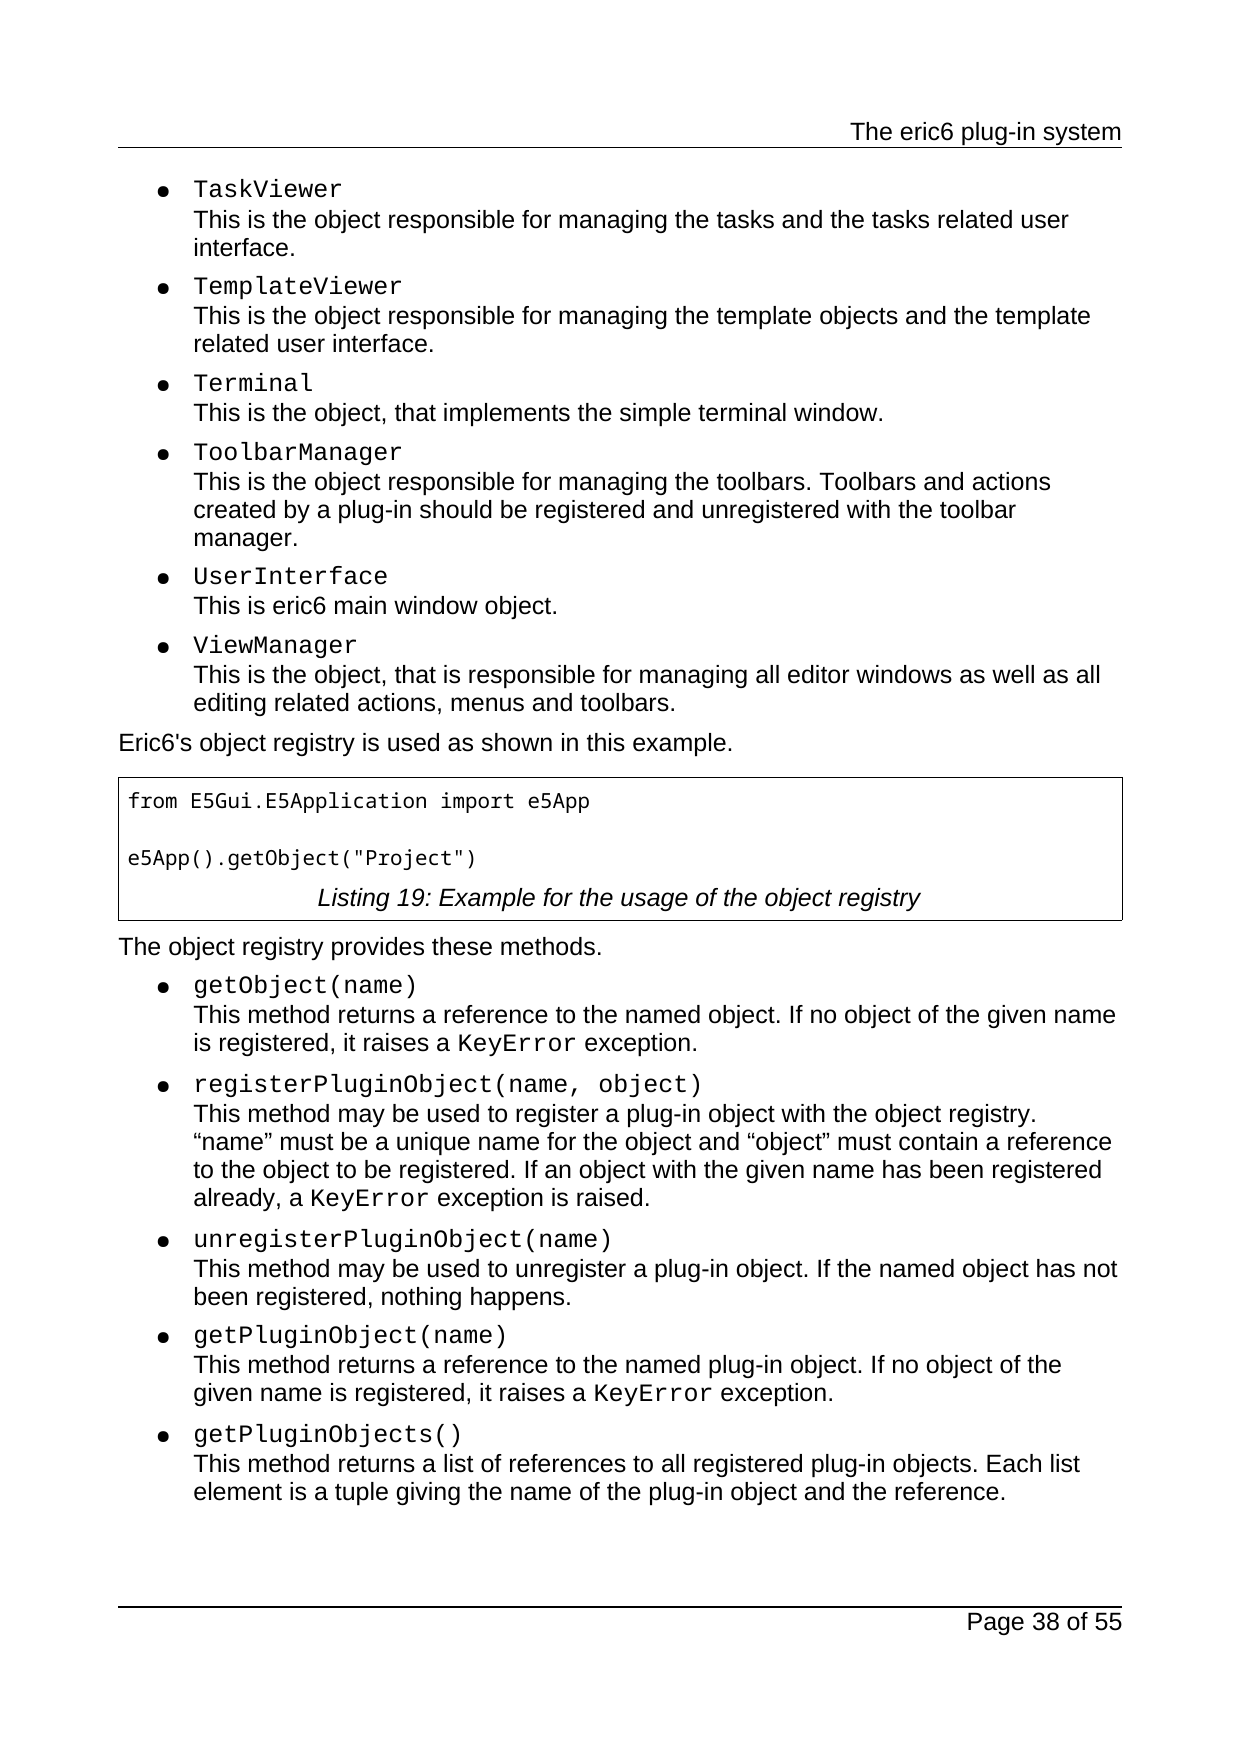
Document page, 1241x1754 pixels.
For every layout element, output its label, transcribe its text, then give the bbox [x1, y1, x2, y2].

list Terminal This is the object, that implements the simple terminal window. [156, 370, 1122, 427]
list from E5Gui.E5Application import e5App [127, 786, 1113, 814]
list registerPluginObject(name, object) This method may be used to register a plug-in object with the object registry. “name” must be a unique name for the object and “object” must contain a reference to the object to be registered. If an object with the given name has been registered already, a KeyError exception is raised. [156, 1072, 1122, 1214]
list ViewManager This is the object, that is responsible for managing all editor windows as well as all editing related actions, menus and toolbars. [156, 632, 1122, 717]
list getPluginObject(name) This method returns a reference to the named plug-in object. If no object of the given name is registered, it raises a KeyError exception. [156, 1323, 1122, 1409]
text Eric6's object registry is used as shown in this example. [118, 729, 1122, 757]
list TemplateViewer This is the object responsible for managing the template objects and the template related user interface. [156, 274, 1122, 358]
text [119, 778, 1122, 920]
text [118, 769, 1122, 777]
list Listing 19: Example for the usage of the object registry [127, 883, 1113, 911]
list UserInterface This is eric6 main window object. [156, 564, 1122, 620]
list TaskViewer This is the object responsible for managing the tasks and the tasks related user interface. [156, 177, 1122, 261]
list e5App().getObject("Project") [127, 843, 1113, 871]
list getPluginObjects() This method returns a list of references to all registered plug-in objects. Each list element is a tuple giving the name of the plug-in object and the reference. [156, 1422, 1122, 1506]
list ToolbarManager This is the object responsible for managing the toolbars. Toolbars and actions created by a plug-in should be registered and unregistered with the toolbar manager. [156, 439, 1122, 551]
text The object registry provides these methods. [118, 921, 1122, 960]
list unregisterPluginObject(name) This method may be used to unregister a plug-in object. If the named object has not been registered, nothing happens. [156, 1226, 1122, 1310]
list getObject(name) This method returns a reference to the named object. If no object of the given name is registered, it raises a KeyError exception. [156, 973, 1122, 1059]
